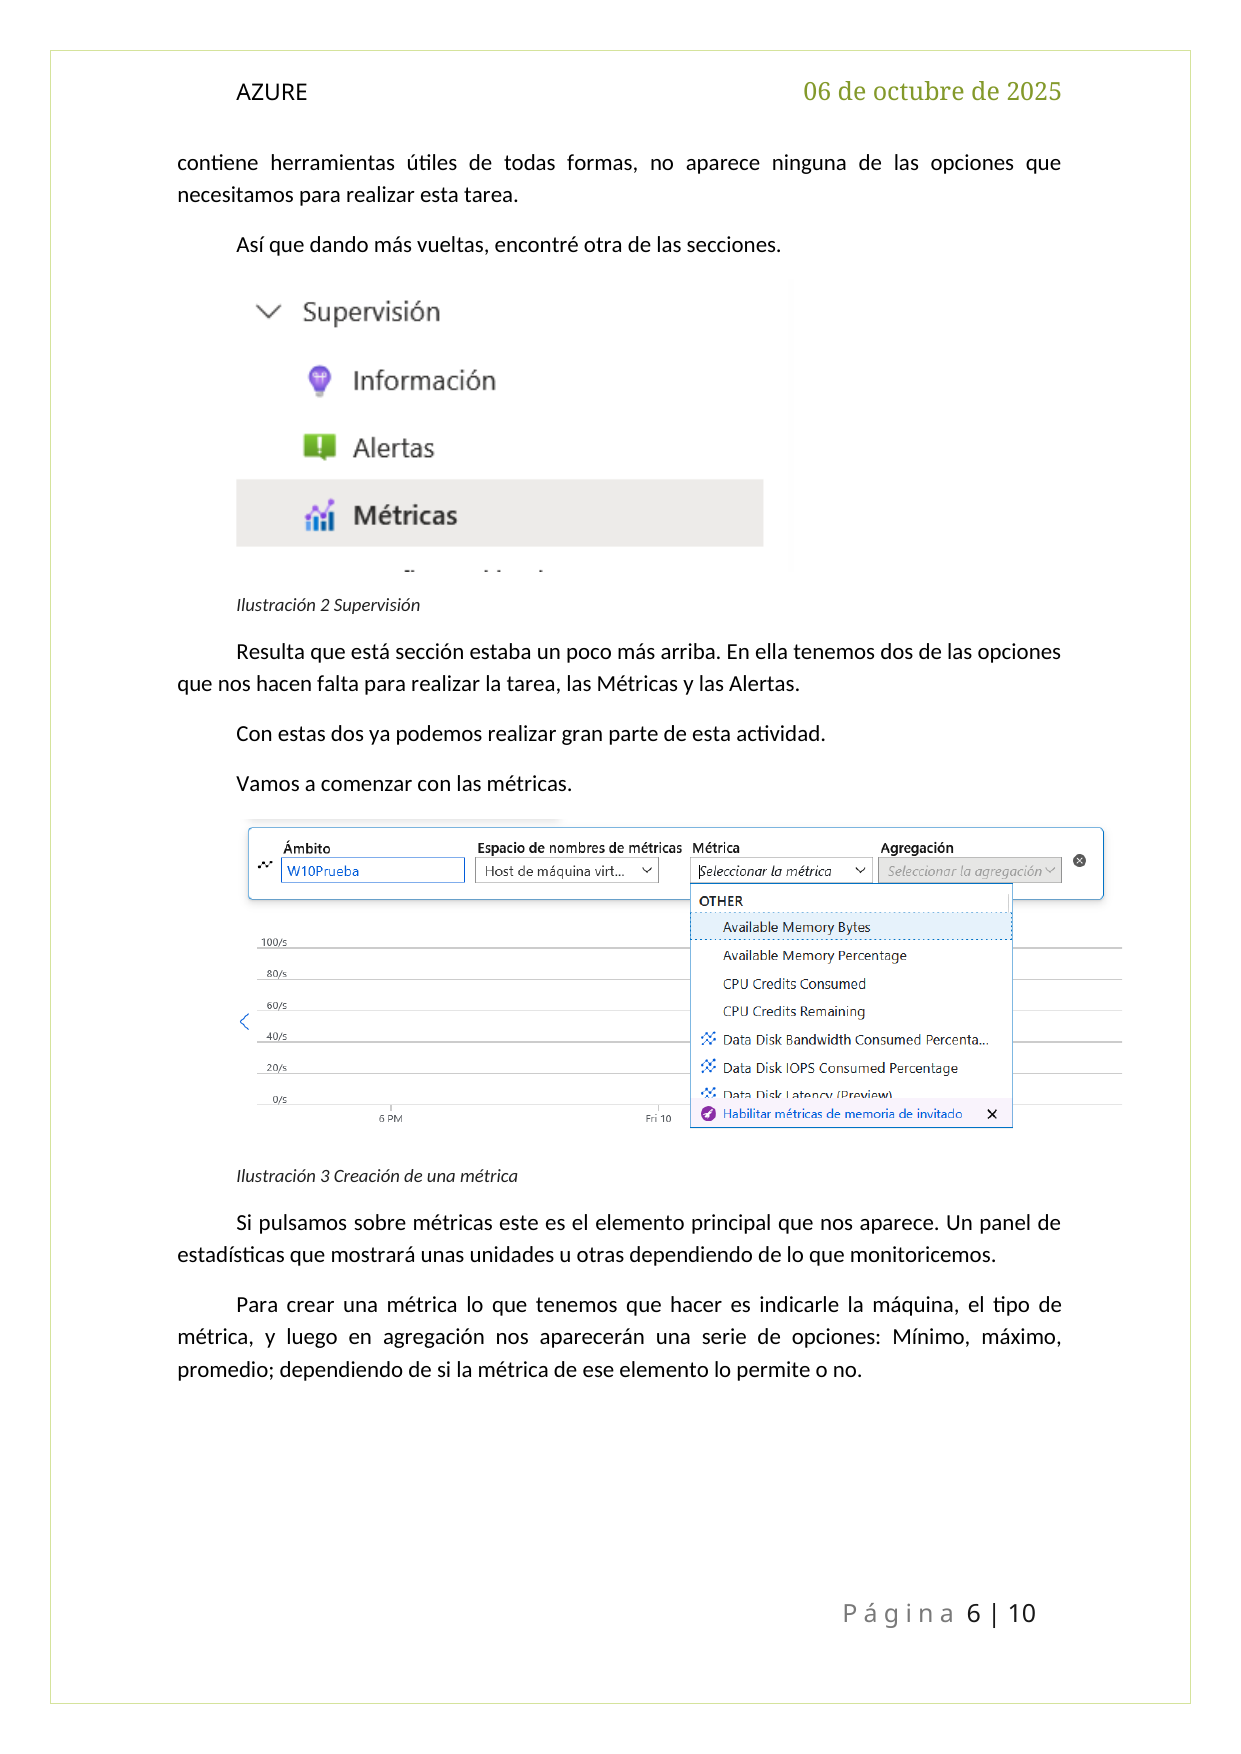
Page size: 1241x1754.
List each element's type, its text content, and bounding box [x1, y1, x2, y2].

text Vamos a comenzar con las métricas. [177, 769, 1063, 797]
text Si pulsamos sobre métricas este es el elemento principal que nos aparece. Un panel de estadísticas que mostrará unas unidades u otras dependiendo de lo que monitoricemos. [177, 1208, 1063, 1268]
text contiene herramientas útiles de todas formas, no aparece ninguna de las opciones que necesitamos para realizar esta tarea. [177, 148, 1063, 208]
text Ilustración 2 Supervisión [177, 594, 1063, 617]
text Resulta que está sección estaba un poco más arriba. En ella tenemos dos de las opciones que nos hacen falta para realizar la tarea, las Métricas y las Alertas. [177, 637, 1063, 698]
text Así que dando más vueltas, encontré otra de las secciones. [177, 230, 1063, 258]
text Para crear una métrica lo que tenemos que hacer es indicarle la máquina, el tipo de métrica, y luego en agregación nos aparecerán una serie de opciones: Mínimo, máximo, promedio; dependiendo de si la métrica de ese elemento lo permite o no. [177, 1290, 1063, 1383]
text Ilustración 3 Creación de una métrica [177, 1164, 1063, 1187]
text Con estas dos ya podemos realizar gran parte de esta actividad. [177, 719, 1063, 747]
